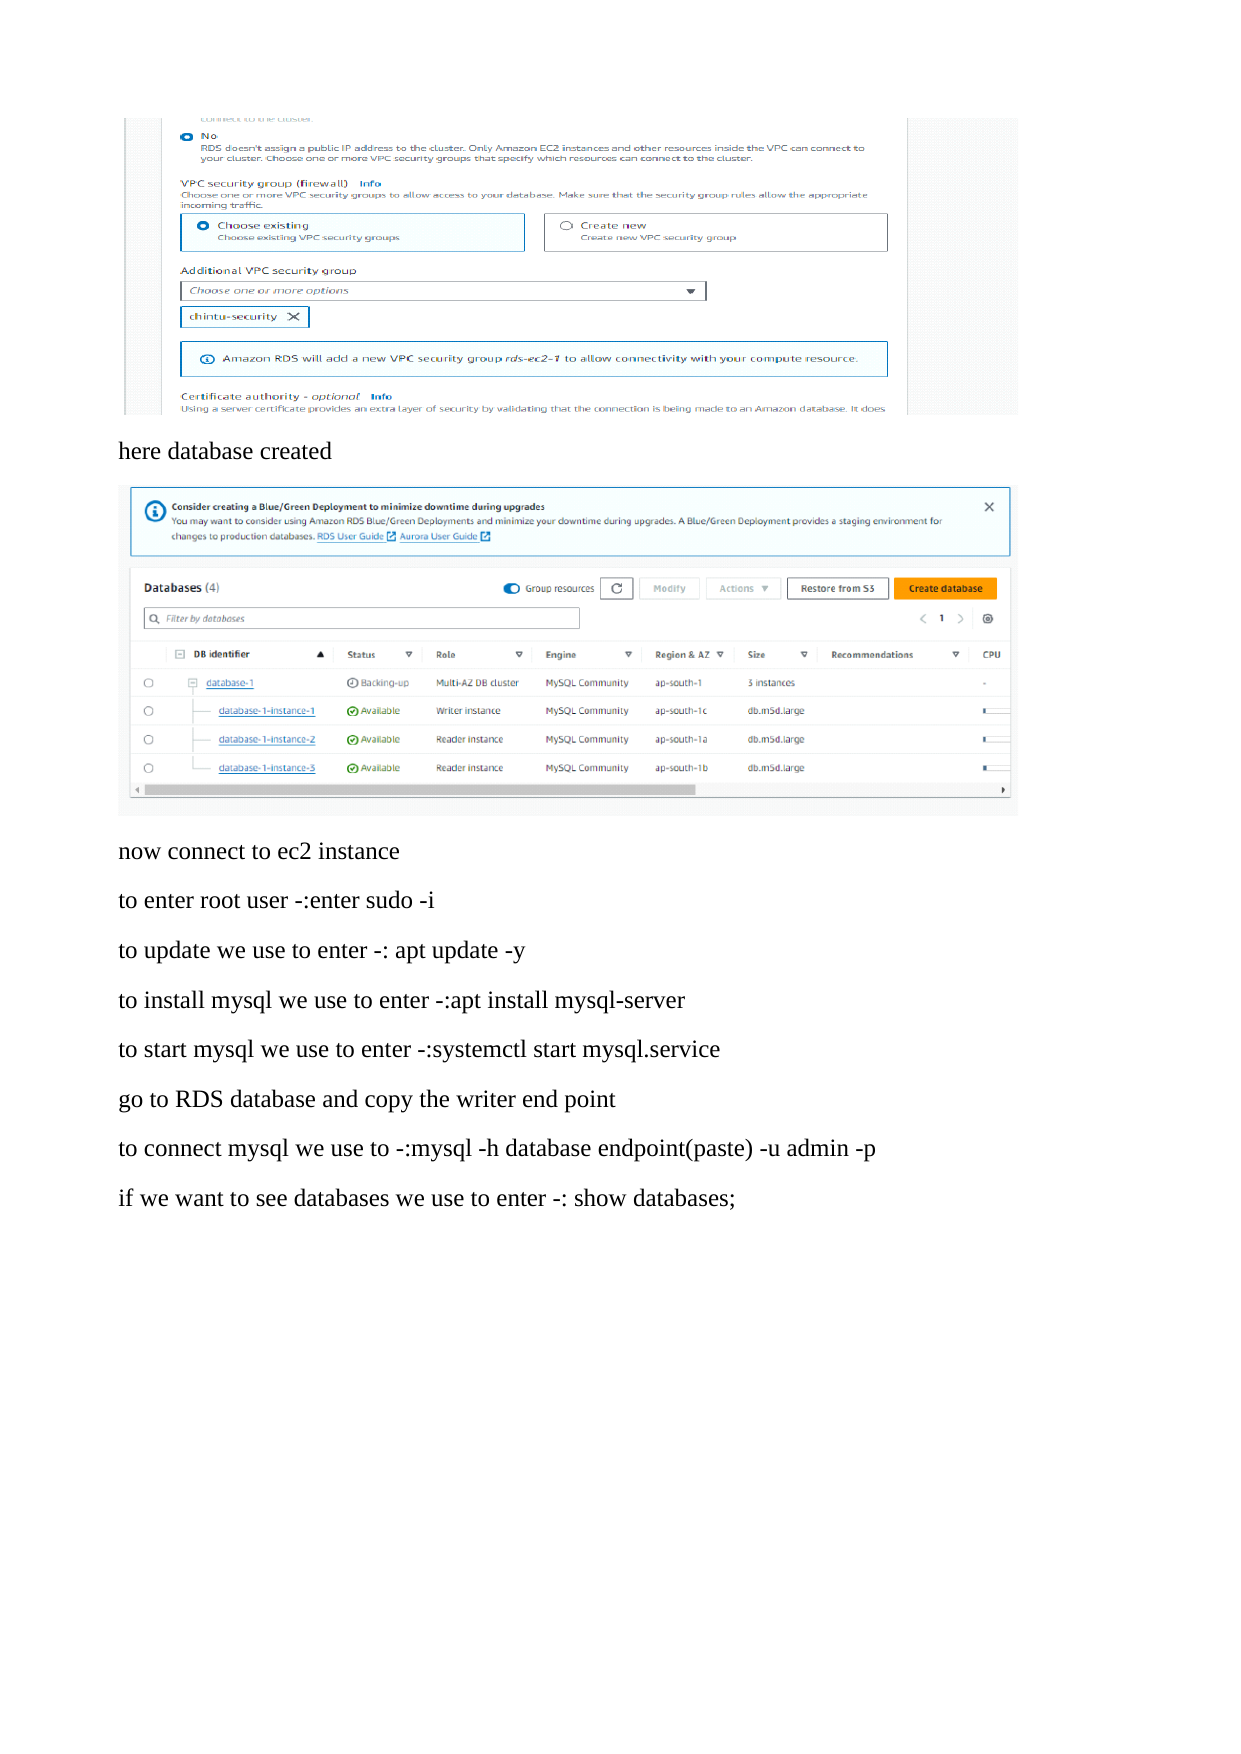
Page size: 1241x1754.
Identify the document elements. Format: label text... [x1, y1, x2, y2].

text to install mysql we use to enter -:apt install mysql-server [118, 985, 1122, 1013]
text now connect to ec2 instance [118, 836, 1122, 865]
text to update we use to enter -: apt update -y [118, 935, 1122, 964]
text to start mysql we use to enter -:systemctl start mysql.service [118, 1034, 1122, 1063]
text go to RDS database and copy the writer end point [118, 1084, 1122, 1113]
text here database created [118, 436, 1122, 464]
text to connect mysql we use to -:mysql -h database endpoint(paste) -u admin -p [118, 1133, 1122, 1162]
text if we want to see databases we use to enter -: show databases; [118, 1183, 1122, 1212]
text to enter root user -:enter sudo -i [118, 886, 1122, 914]
